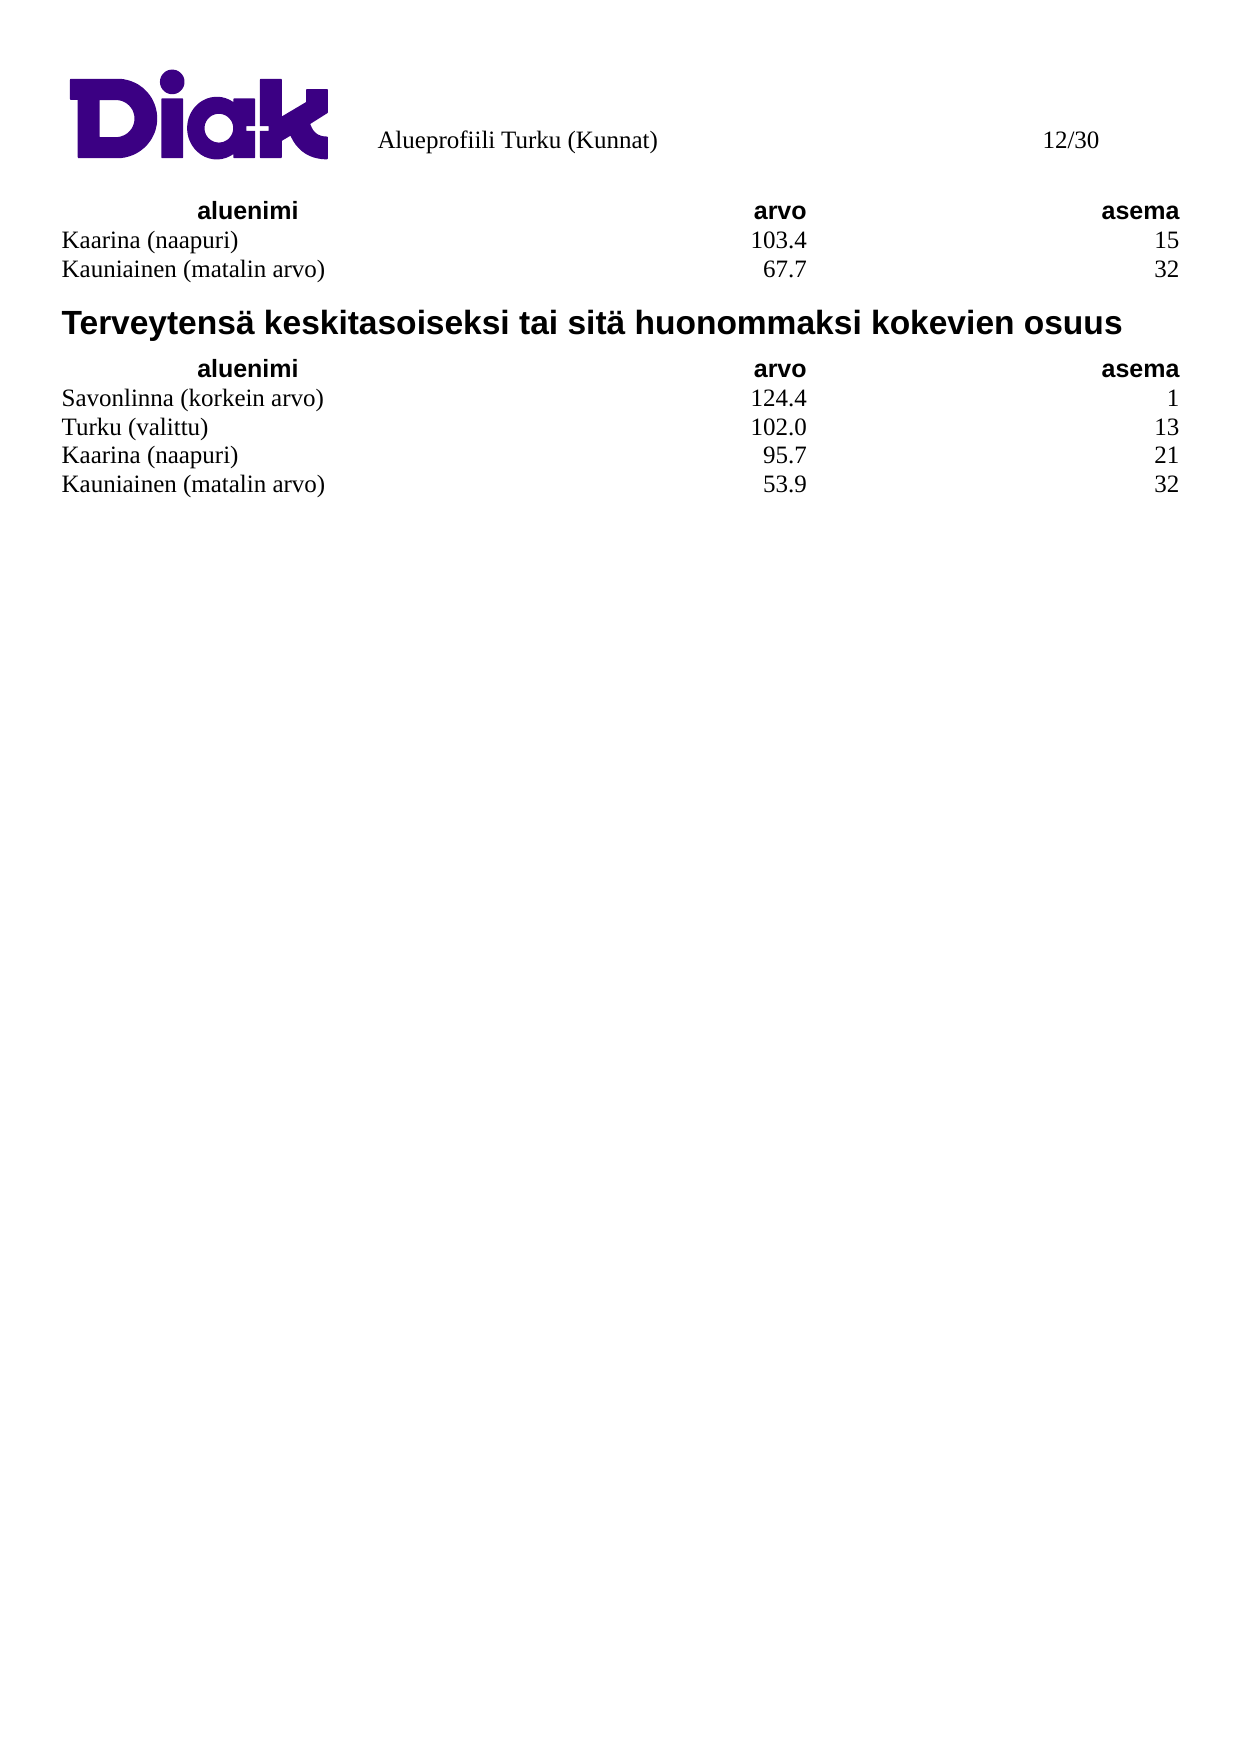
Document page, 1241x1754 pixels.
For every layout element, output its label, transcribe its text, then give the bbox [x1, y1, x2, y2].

table_cell 103.4 [434, 225, 806, 254]
table_cell Kauniainen (matalin arvo) [61, 254, 434, 282]
table_header aluenimi [61, 196, 434, 225]
table_cell 95.7 [434, 441, 806, 469]
subtitle Terveytensä keskitasoiseksi tai sitä huonommaksi kokevien osuus [61, 303, 1179, 342]
table_header arvo [434, 354, 806, 383]
table_cell 53.9 [434, 469, 806, 498]
table_cell 21 [806, 441, 1179, 469]
table_header asema [806, 354, 1179, 383]
table_cell 13 [806, 412, 1179, 441]
table_cell 124.4 [434, 383, 806, 412]
table_cell 67.7 [434, 254, 806, 282]
table_cell Turku (valittu) [61, 412, 434, 441]
table_header arvo [434, 196, 806, 225]
table_cell Kauniainen (matalin arvo) [61, 469, 434, 498]
table_cell Savonlinna (korkein arvo) [61, 383, 434, 412]
table_cell 32 [806, 254, 1179, 282]
table_cell Kaarina (naapuri) [61, 225, 434, 254]
table_header asema [806, 196, 1179, 225]
table_cell 32 [806, 469, 1179, 498]
table_header aluenimi [61, 354, 434, 383]
table_cell 15 [806, 225, 1179, 254]
table_cell 102.0 [434, 412, 806, 441]
table_cell Kaarina (naapuri) [61, 441, 434, 469]
table_cell 1 [806, 383, 1179, 412]
